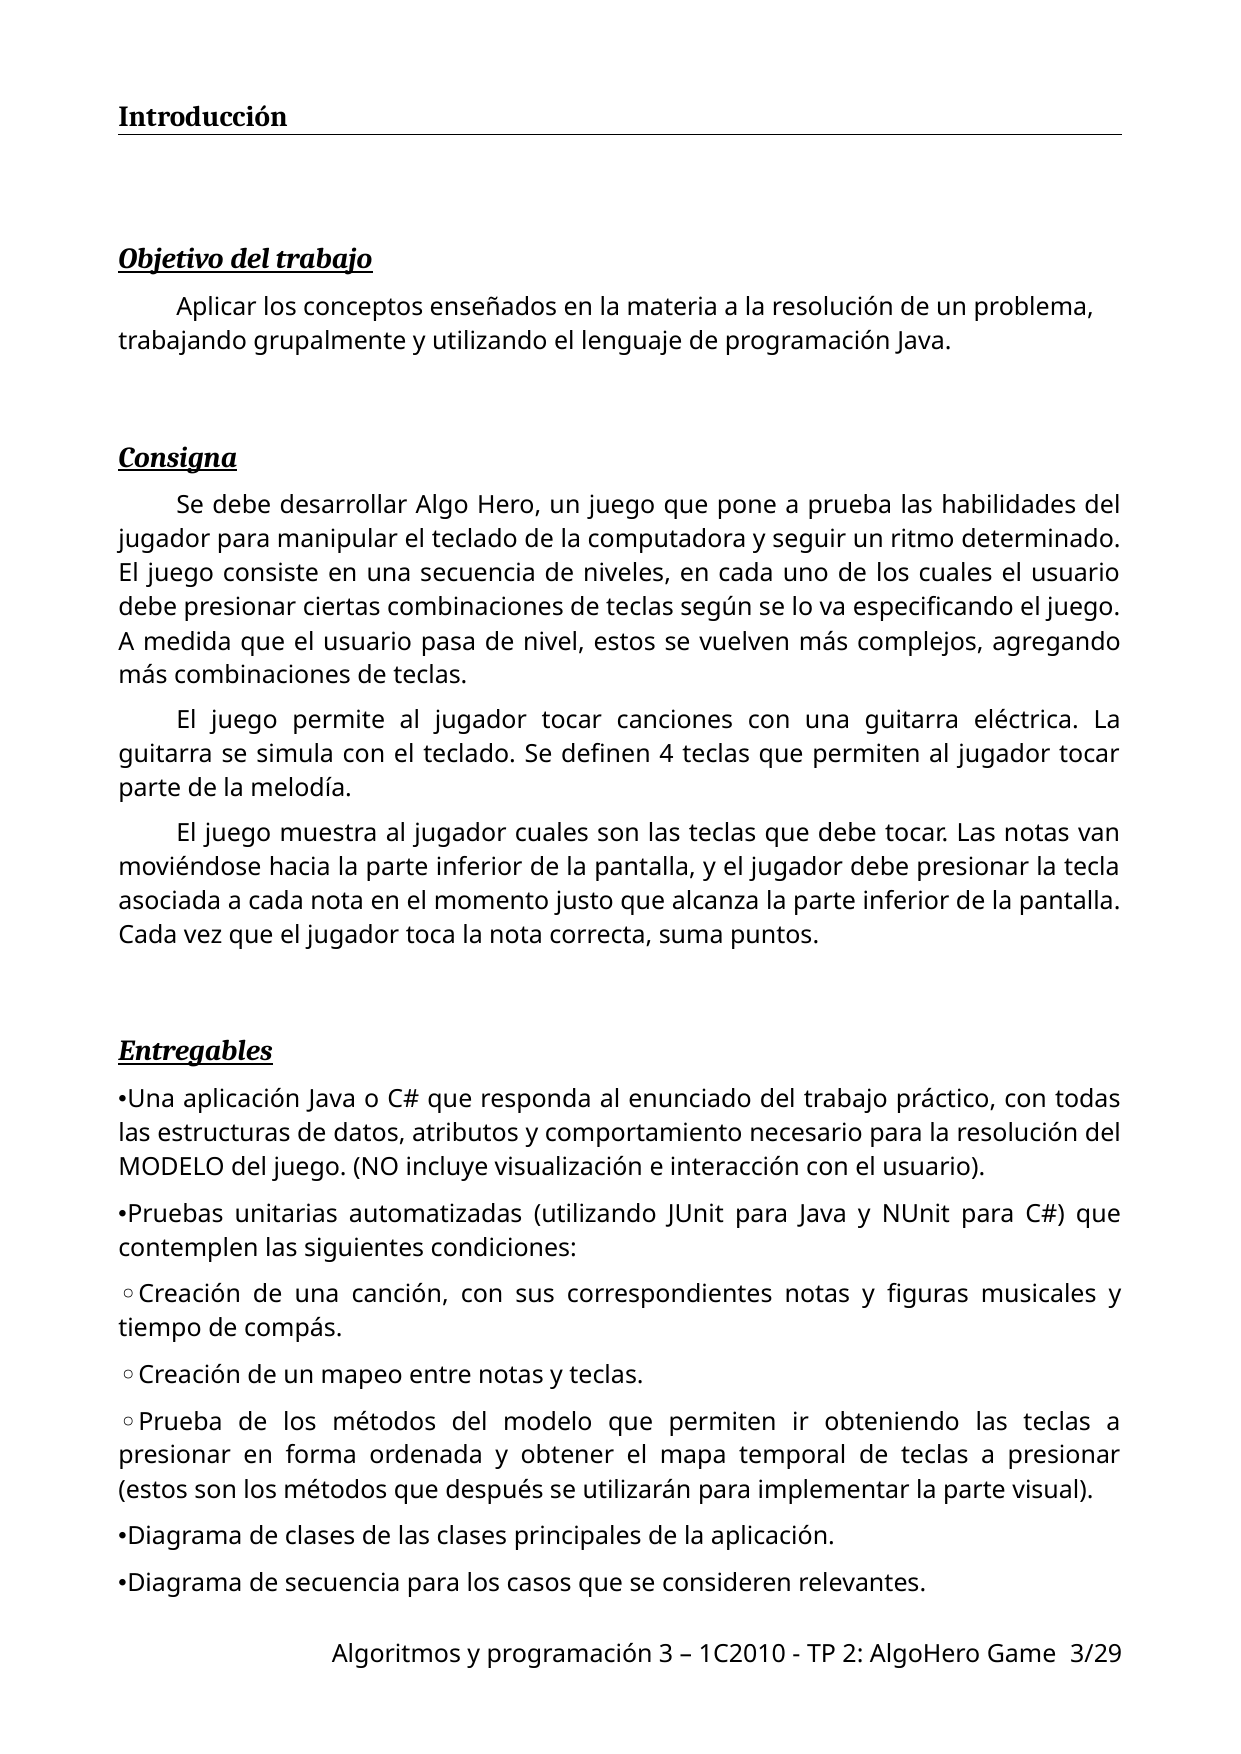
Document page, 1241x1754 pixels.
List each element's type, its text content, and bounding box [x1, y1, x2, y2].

list Creación de una canción, con sus correspondientes notas y figuras musicales y tiempo de compás. [118, 1276, 1122, 1344]
text Aplicar los conceptos enseñados en la materia a la resolución de un problema, trabajando grupalmente y utilizando el lenguaje de programación Java. [118, 289, 1122, 357]
list Diagrama de secuencia para los casos que se consideren relevantes. [118, 1564, 1122, 1598]
subtitle Entregables [118, 1034, 1122, 1068]
text Se debe desarrollar Algo Hero, un juego que pone a prueba las habilidades del jugador para manipular el teclado de la computadora y seguir un ritmo determinado. El juego consiste en una secuencia de niveles, en cada uno de los cuales el usuario debe presionar ciertas combinaciones de teclas según se lo va especificando el juego. A medida que el usuario pasa de nivel, estos se vuelven más complejos, agregando más combinaciones de teclas. [118, 487, 1122, 691]
list Diagrama de clases de las clases principales de la aplicación. [118, 1518, 1122, 1552]
list Creación de un mapeo entre notas y teclas. [118, 1357, 1122, 1391]
text El juego muestra al jugador cuales son las teclas que debe tocar. Las notas van moviéndose hacia la parte inferior de la pantalla, y el jugador debe presionar la tecla asociada a cada nota en el momento justo que alcanza la parte inferior de la pantalla. Cada vez que el jugador toca la nota correcta, suma puntos. [118, 814, 1122, 951]
list Una aplicación Java o C# que responda al enunciado del trabajo práctico, con todas las estructuras de datos, atributos y comportamiento necesario para la resolución del MODELO del juego. (NO incluye visualización e interacción con el usuario). [118, 1081, 1122, 1183]
text El juego permite al jugador tocar canciones con una guitarra eléctrica. La guitarra se simula con el teclado. Se definen 4 teclas que permiten al jugador tocar parte de la melodía. [118, 702, 1122, 804]
subtitle Objetivo del trabajo [118, 243, 1122, 276]
list Pruebas unitarias automatizadas (utilizando JUnit para Java y NUnit para C#) que contemplen las siguientes condiciones: [118, 1195, 1122, 1263]
list Prueba de los métodos del modelo que permiten ir obteniendo las teclas a presionar en forma ordenada y obtener el mapa temporal de teclas a presionar (estos son los métodos que después se utilizarán para implementar la parte visual). [118, 1403, 1122, 1505]
subtitle Introducción [118, 100, 1122, 134]
subtitle Consigna [118, 441, 1122, 474]
